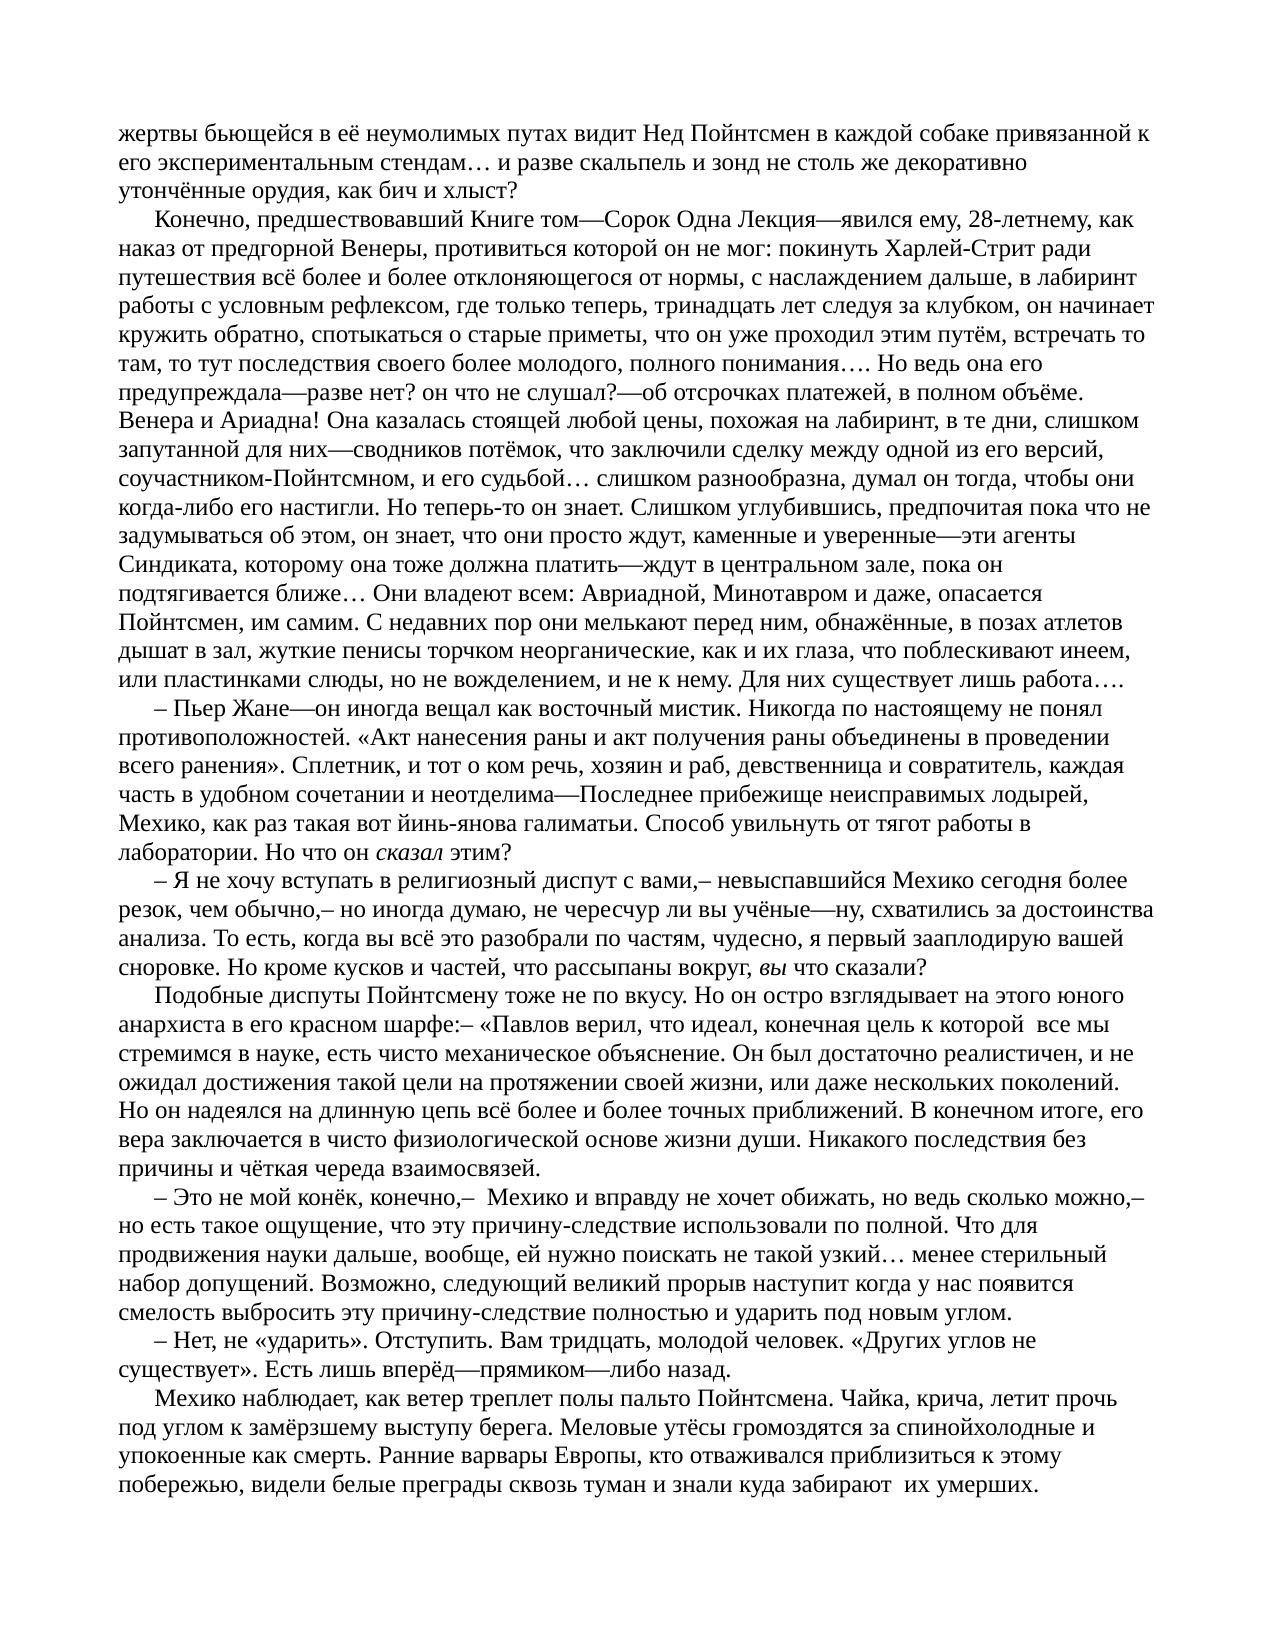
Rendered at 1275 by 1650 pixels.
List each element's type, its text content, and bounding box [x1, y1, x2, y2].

text жертвы бьющейся в её неумолимых путах видит Нед Пойнтсмен в каждой собаке привязанной к его экспериментальным стендам… и разве скальпель и зонд не столь же декоративно утончённые орудия, как бич и хлыст? [118, 118, 1157, 204]
text – Пьер Жане—он иногда вещал как восточный мистик. Никогда по настоящему не понял противоположностей. «Акт нанесения раны и акт получения раны объединены в проведении всего ранения». Сплетник, и тот о ком речь, хозяин и раб, девственница и совратитель, каждая часть в удобном сочетании и неотделима—Последнее прибежище неисправимых лодырей, Мехико, как раз такая вот йинь-янова галиматьи. Способ увильнуть от тягот работы в лаборатории. Но что он сказал этим? [118, 693, 1157, 866]
text Мехико наблюдает, как ветер треплет полы пальто Пойнтсмена. Чайка, крича, летит прочь под углом к замёрзшему выступу берега. Меловые утёсы громоздятся за спинойхолодные и упокоенные как смерть. Ранние варвары Европы, кто отваживался приблизиться к этому побережью, видели белые преграды сквозь туман и знали куда забирают их умерших. [118, 1383, 1157, 1498]
text Подобные диспуты Пойнтсмену тоже не по вкусу. Но он остро взглядывает на этого юного анархиста в его красном шарфе:– «Павлов верил, что идеал, конечная цель к которой все мы стремимся в науке, есть чисто механическое объяснение. Он был достаточно реалистичен, и не ожидал достижения такой цели на протяжении своей жизни, или даже нескольких поколений. Но он надеялся на длинную цепь всё более и более точных приближений. В конечном итоге, его вера заключается в чисто физиологической основе жизни души. Никакого последствия без причины и чёткая череда взаимосвязей. [118, 981, 1157, 1182]
text Конечно, предшествовавший Книге том—Сорок Одна Лекция—явился ему, 28-летнему, как наказ от предгорной Венеры, противиться которой он не мог: покинуть Харлей-Стрит ради путешествия всё более и более отклоняющегося от нормы, с наслаждением дальше, в лабиринт работы с условным рефлексом, где только теперь, тринадцать лет следуя за клубком, он начинает кружить обратно, спотыкаться о старые приметы, что он уже проходил этим путём, встречать то там, то тут последствия своего более молодого, полного понимания…. Но ведь она его предупреждала—разве нет? он что не слушал?—об отсрочках платежей, в полном объёме. Венера и Ариадна! Она казалась стоящей любой цены, похожая на лабиринт, в те дни, слишком запутанной для них—сводников потёмок, что заключили сделку между одной из его версий, соучастником-Пойнтсмном, и его судьбой… слишком разнообразна, думал он тогда, чтобы они когда-либо его настигли. Но теперь-то он знает. Слишком углубившись, предпочитая пока что не задумываться об этом, он знает, что они просто ждут, каменные и уверенные—эти агенты Синдиката, которому она тоже должна платить—ждут в центральном зале, пока он подтягивается ближе… Они владеют всем: Авриадной, Минотавром и даже, опасается Пойнтсмен, им самим. С недавних пор они мелькают перед ним, обнажённые, в позах атлетов дышат в зал, жуткие пенисы торчком неорганические, как и их глаза, что поблескивают инеем, или пластинками слюды, но не вожделением, и не к нему. Для них существует лишь работа…. [118, 204, 1157, 693]
text – Я не хочу вступать в религиозный диспут с вами,– невыспавшийся Мехико сегодня более резок, чем обычно,– но иногда думаю, не чересчур ли вы учёные—ну, схватились за достоинства анализа. То есть, когда вы всё это разобрали по частям, чудесно, я первый зааплодирую вашей сноровке. Но кроме кусков и частей, что рассыпаны вокруг, вы что сказали? [118, 866, 1157, 981]
text – Это не мой конёк, конечно,– Мехико и вправду не хочет обижать, но ведь сколько можно,– но есть такое ощущение, что эту причину-следствие использовали по полной. Что для продвижения науки дальше, вообще, ей нужно поискать не такой узкий… менее стерильный набор допущений. Возможно, следующий великий прорыв наступит когда у нас появится смелость выбросить эту причину-следствие полностью и ударить под новым углом. [118, 1182, 1157, 1326]
text – Нет, не «ударить». Отступить. Вам тридцать, молодой человек. «Других углов не существует». Есть лишь вперёд—прямиком—либо назад. [118, 1326, 1157, 1383]
